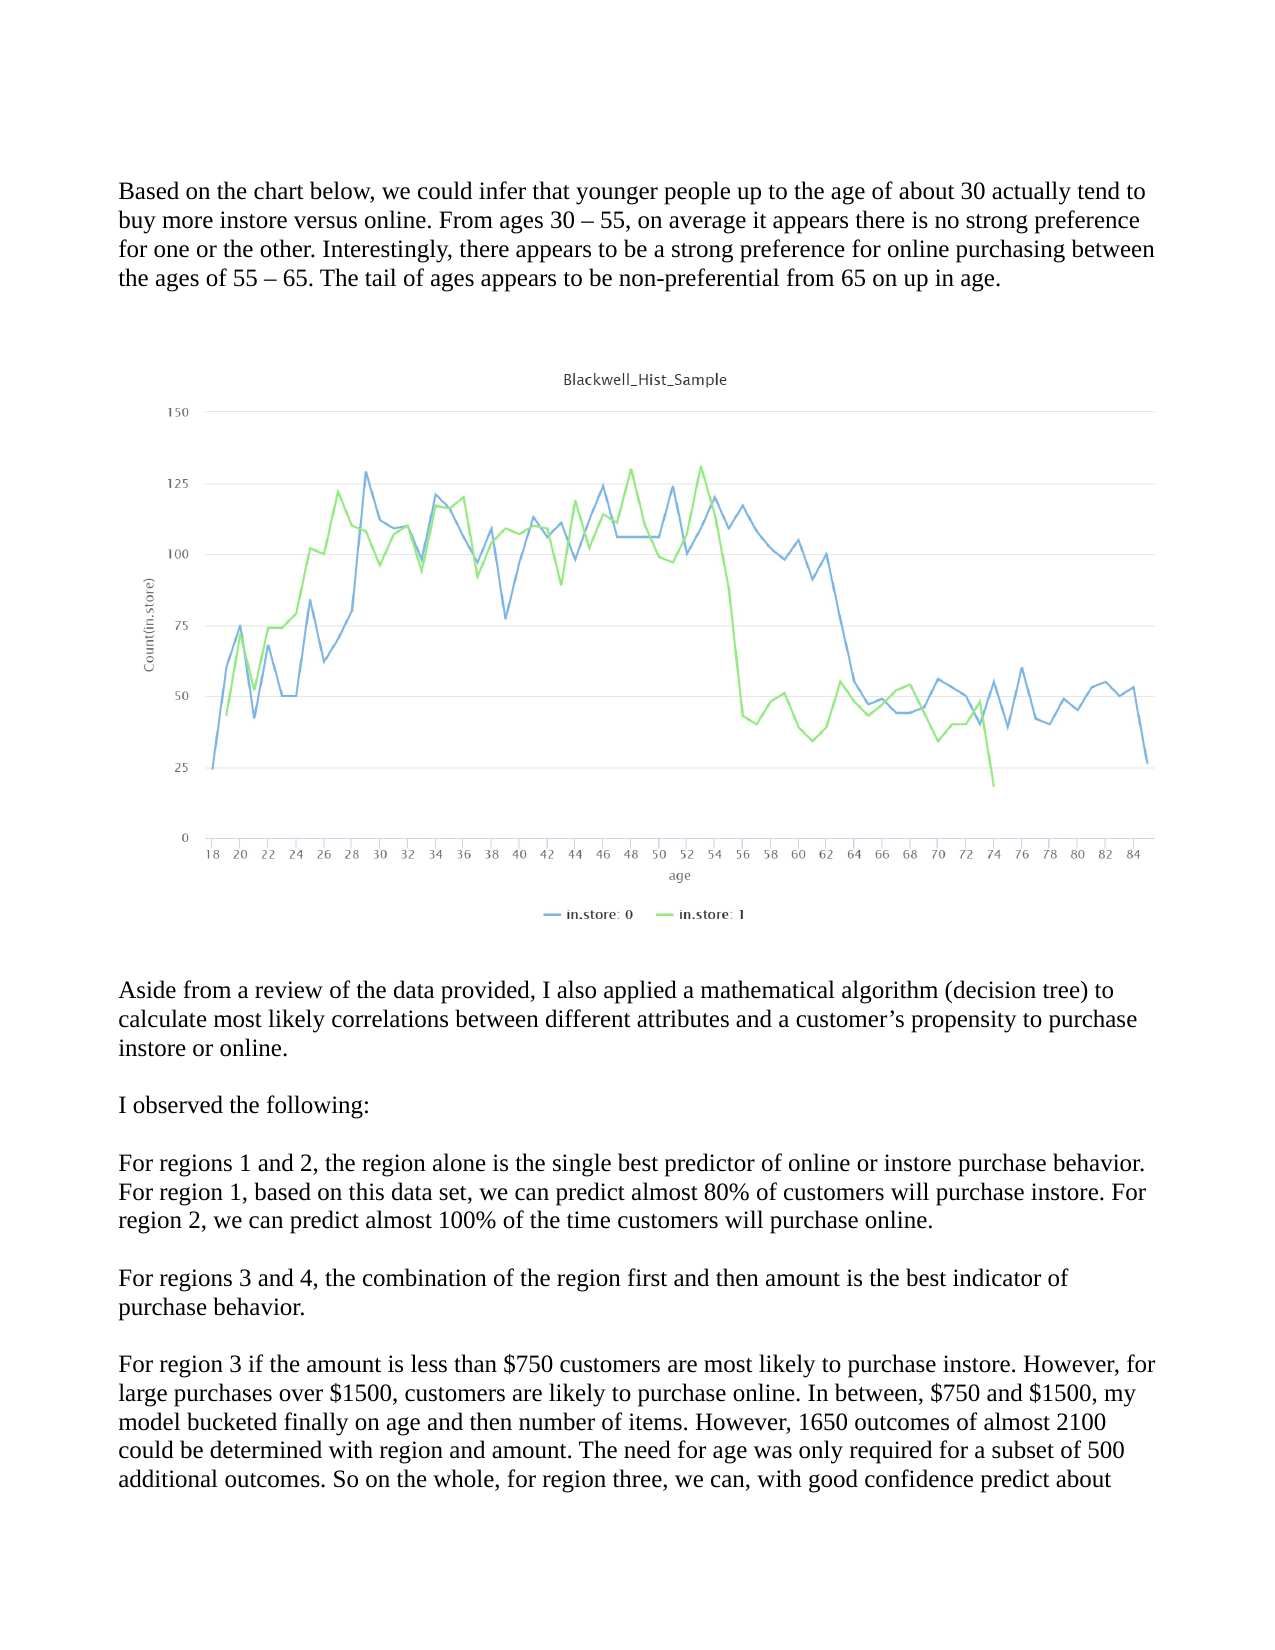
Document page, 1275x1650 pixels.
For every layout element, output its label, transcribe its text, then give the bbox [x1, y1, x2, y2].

text Based on the chart below, we could infer that younger people up to the age of about 30 actually tend to buy more instore versus online. From ages 30 – 55, on average it appears there is no strong preference for one or the other. Interestingly, there appears to be a strong preference for online purchasing between the ages of 55 – 65. The tail of ages appears to be non-preferential from 65 on up in age. [118, 176, 1157, 291]
text For regions 1 and 2, the region alone is the single best predictor of online or instore purchase behavior. For region 1, based on this data set, we can predict almost 80% of customers will purchase instore. For region 2, we can predict almost 100% of the time customers will purchase online. [118, 1148, 1157, 1234]
text I observed the following: [118, 1090, 1157, 1119]
text For region 3 if the amount is less than $750 customers are most likely to purchase instore. However, for large purchases over $1500, customers are likely to purchase online. In between, $750 and $1500, my model bucketed finally on age and then number of items. However, 1650 outcomes of almost 2100 could be determined with region and amount. The need for age was only required for a subset of 500 additional outcomes. So on the whole, for region three, we can, with good confidence predict about [118, 1349, 1157, 1493]
text Aside from a review of the data provided, I also applied a mathematical algorithm (decision tree) to calculate most likely correlations between different attributes and a customer’s propensity to purchase instore or online. [118, 975, 1157, 1062]
text For regions 3 and 4, the combination of the region first and then amount is the best indicator of purchase behavior. [118, 1263, 1157, 1320]
picture [125, 362, 1164, 947]
